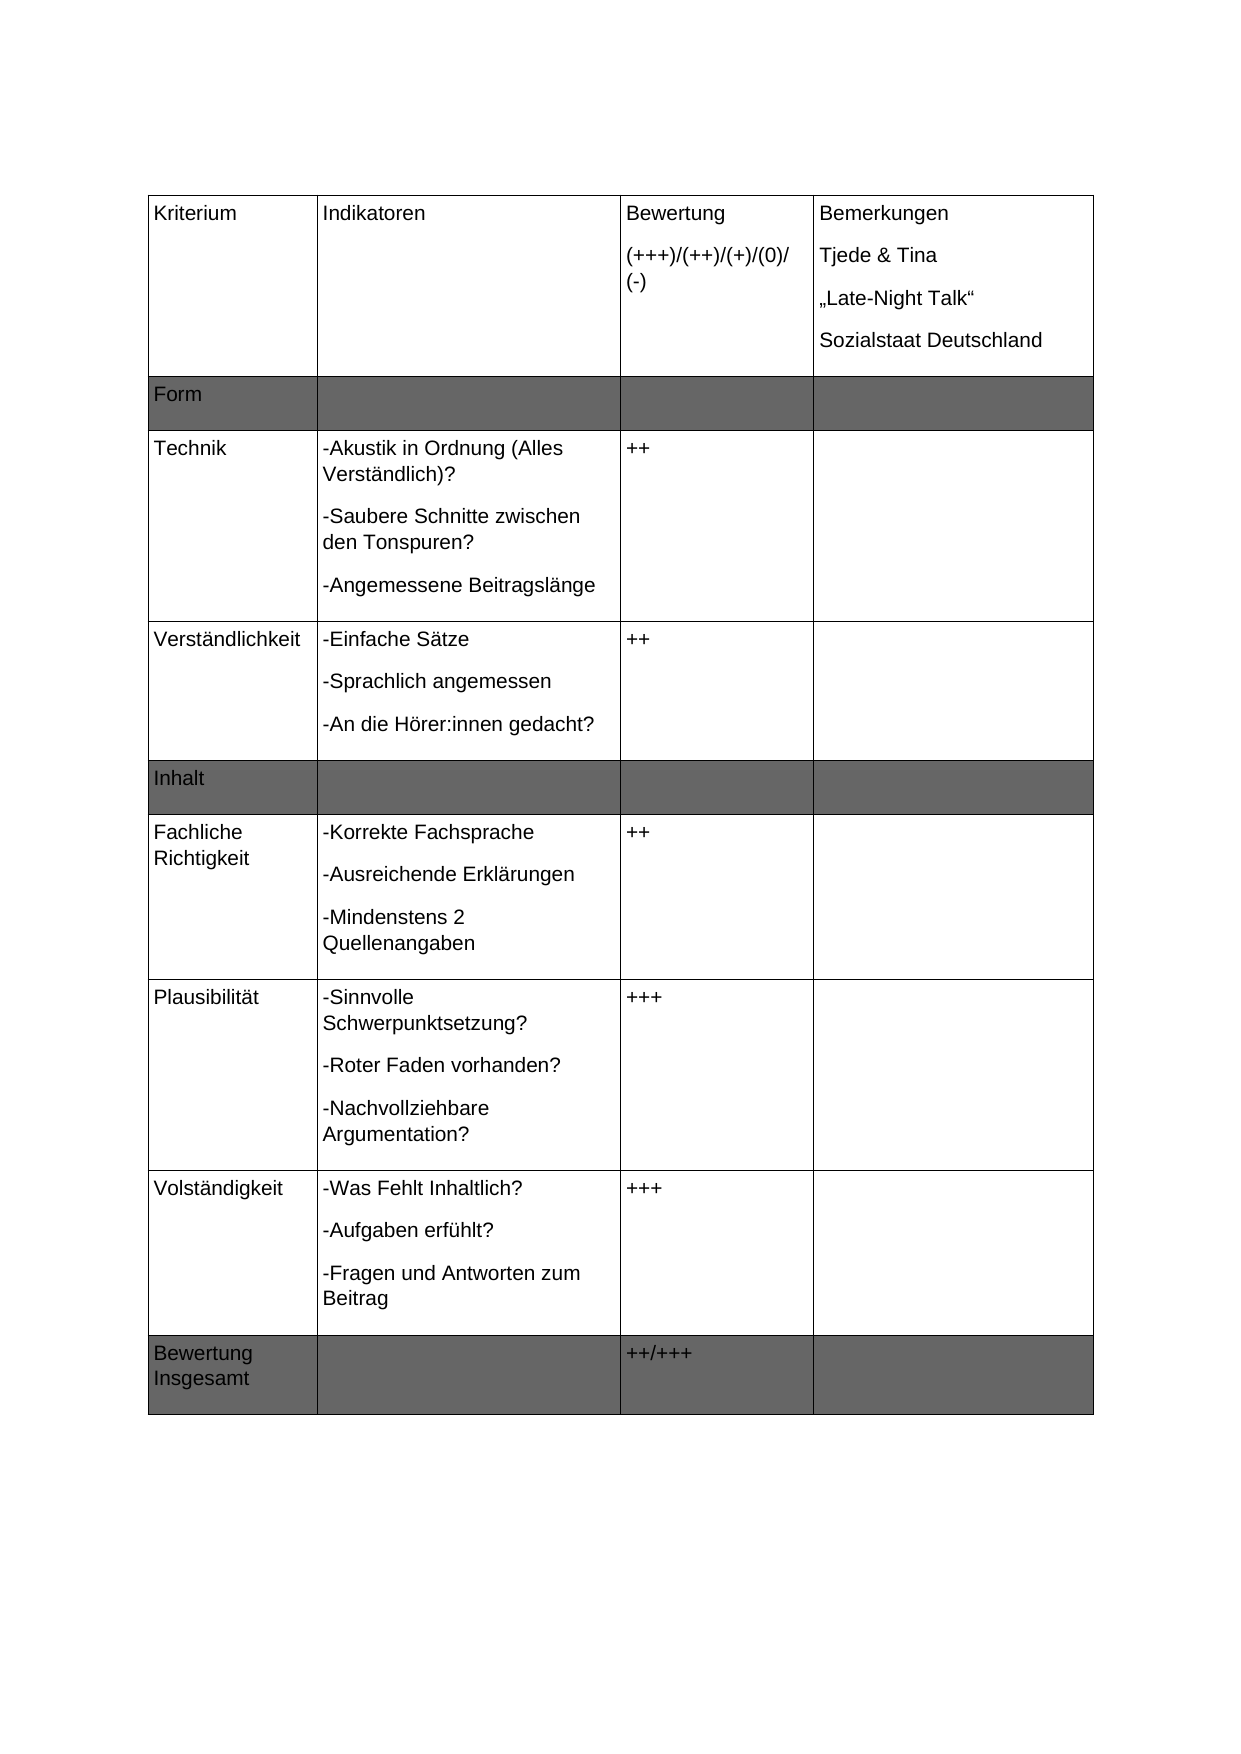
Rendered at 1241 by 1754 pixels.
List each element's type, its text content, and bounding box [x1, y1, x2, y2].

table_cell [814, 815, 1093, 979]
table_cell [814, 431, 1093, 621]
table_cell ++ [621, 815, 813, 979]
table_cell [621, 377, 813, 430]
table_cell -Was Fehlt Inhaltlich? -Aufgaben erfühlt? -Fragen und Antworten zum Beitrag [318, 1171, 620, 1334]
table_cell [318, 1336, 620, 1414]
table_cell Inhalt [149, 761, 317, 814]
table_cell ++ [621, 431, 813, 621]
table_cell [318, 377, 620, 430]
table_cell -Akustik in Ordnung (Alles Verständlich)? -Saubere Schnitte zwischen den Tonspuren? -Angemessene Beitragslänge [318, 431, 620, 621]
table_cell Fachliche Richtigkeit [149, 815, 317, 979]
table_header Kriterium [149, 196, 317, 376]
table_cell [318, 761, 620, 814]
table_cell [621, 761, 813, 814]
table_cell [814, 761, 1093, 814]
table_cell [814, 377, 1093, 430]
table_cell [814, 980, 1093, 1169]
table_cell +++ [621, 980, 813, 1169]
table_header Bewertung (+++)/(++)/(+)/(0)/(-) [621, 196, 813, 376]
table_cell ++ [621, 622, 813, 760]
table_cell Volständigkeit [149, 1171, 317, 1334]
table_header Indikatoren [318, 196, 620, 376]
table_cell -Korrekte Fachsprache -Ausreichende Erklärungen -Mindenstens 2 Quellenangaben [318, 815, 620, 979]
table_header Bemerkungen Tjede & Tina „Late-Night Talk“ Sozialstaat Deutschland [814, 196, 1093, 376]
table_cell -Einfache Sätze -Sprachlich angemessen -An die Hörer:innen gedacht? [318, 622, 620, 760]
table_cell [814, 1336, 1093, 1414]
table_cell -Sinnvolle Schwerpunktsetzung? -Roter Faden vorhanden? -Nachvollziehbare Argumentation? [318, 980, 620, 1169]
table_cell ++/+++ [621, 1336, 813, 1414]
table_cell Plausibilität [149, 980, 317, 1169]
table_cell Technik [149, 431, 317, 621]
table_cell Form [149, 377, 317, 430]
table_cell Bewertung Insgesamt [149, 1336, 317, 1414]
table_cell [814, 622, 1093, 760]
table_cell [814, 1171, 1093, 1334]
table_cell +++ [621, 1171, 813, 1334]
table_cell Verständlichkeit [149, 622, 317, 760]
